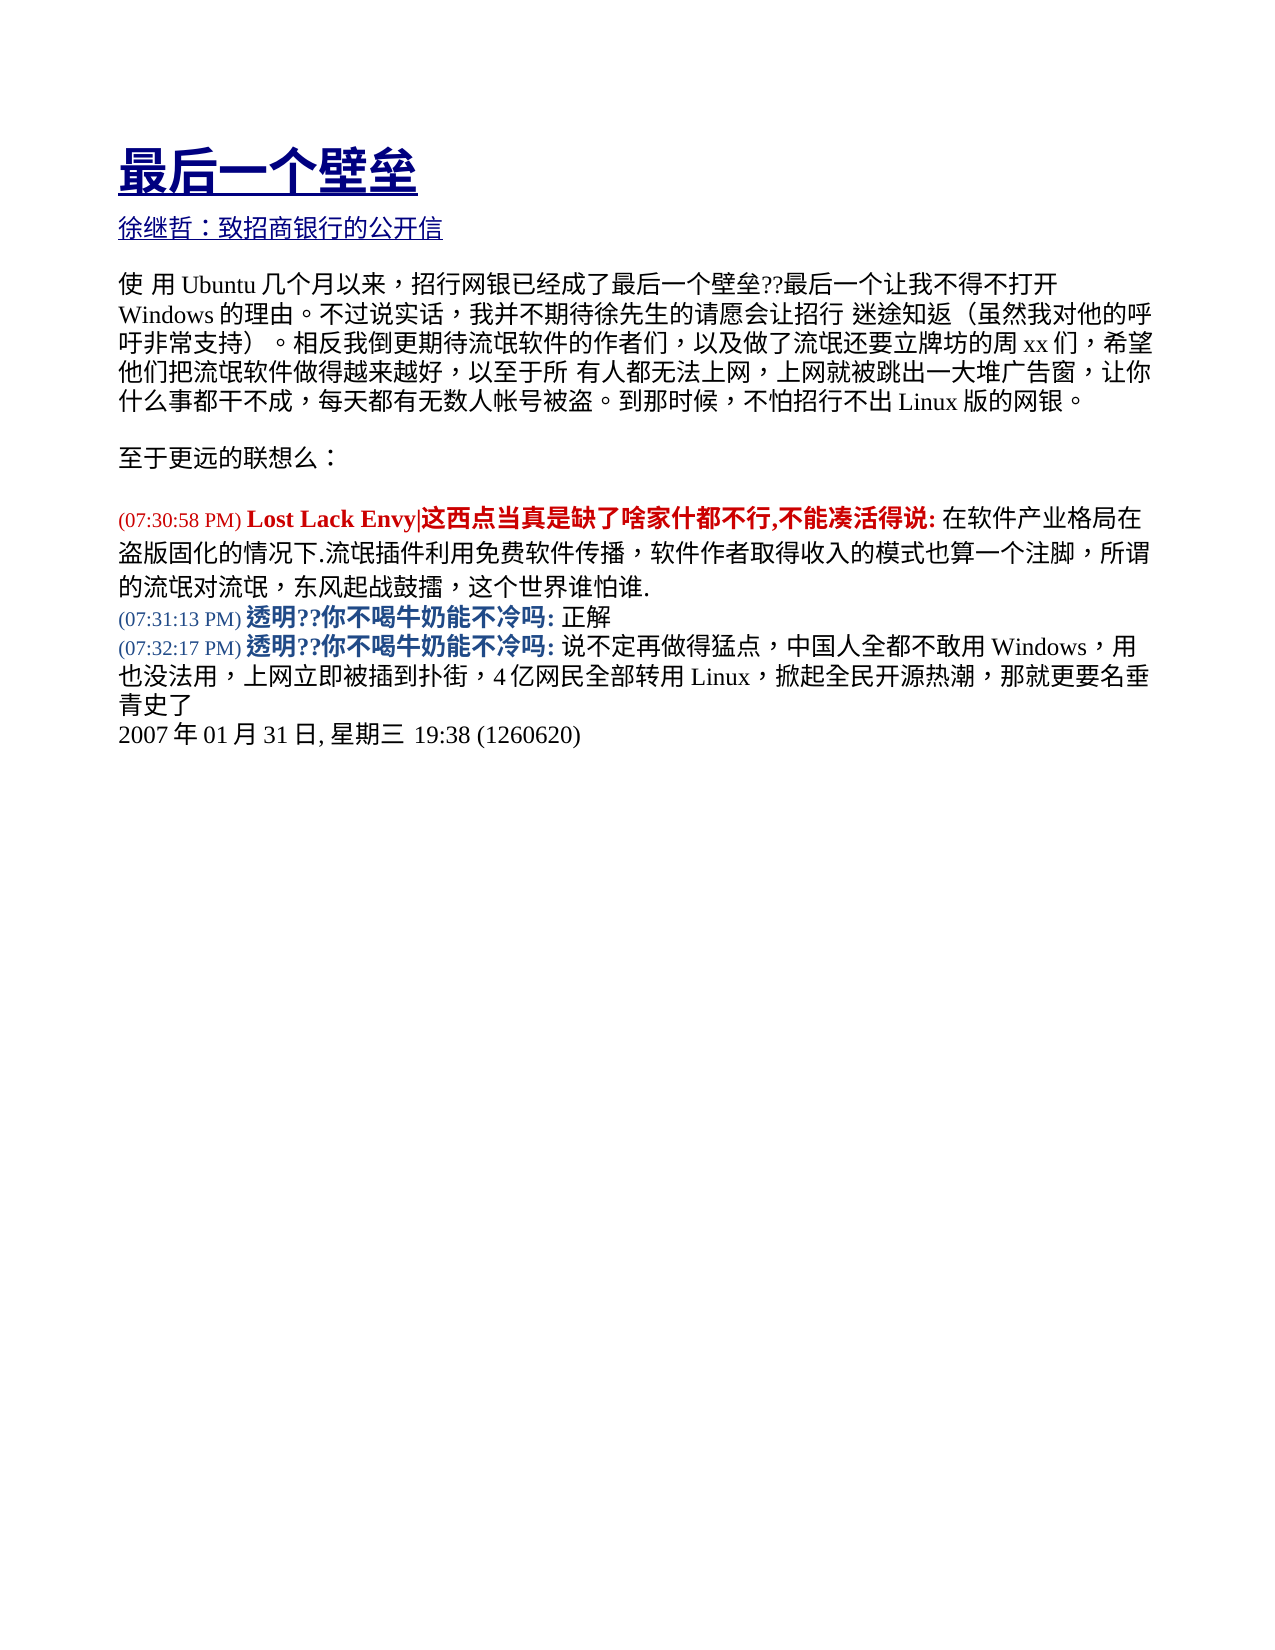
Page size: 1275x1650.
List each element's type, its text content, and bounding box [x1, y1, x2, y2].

text 2007年01月31日, 星期三 19:38 (1260620) [118, 720, 1157, 749]
text 徐继哲：致招商银行的公开信 使 用Ubuntu几个月以来，招行网银已经成了最后一个壁垒??最后一个让我不得不打开Windows的理由。不过说实话，我并不期待徐先生的请愿会让招行 迷途知返（虽然我对他的呼吁非常支持）。相反我倒更期待流氓软件的作者们，以及做了流氓还要立牌坊的周xx们，希望他们把流氓软件做得越来越好，以至于所 有人都无法上网，上网就被跳出一大堆广告窗，让你什么事都干不成，每天都有无数人帐号被盗。到那时候，不怕招行不出Linux版的网银。 至于更远的联想么： (07:30:58 PM) Lost Lack Envy|这西点当真是缺了啥家什都不行,不能凑活得说: 在软件产业格局在盗版固化的情况下.流氓插件利用免费软件传播，软件作者取得收入的模式也算一个注脚，所谓的流氓对流氓，东风起战鼓擂，这个世界谁怕谁. (07:31:13 PM) 透明??你不喝牛奶能不冷吗: 正解 (07:32:17 PM) 透明??你不喝牛奶能不冷吗: 说不定再做得猛点，中国人全都不敢用Windows，用也没法用，上网立即被插到扑街，4亿网民全部转用Linux，掀起全民开源热潮，那就更要名垂青史了 [118, 214, 1157, 720]
subtitle 最后一个壁垒 [118, 143, 1157, 201]
